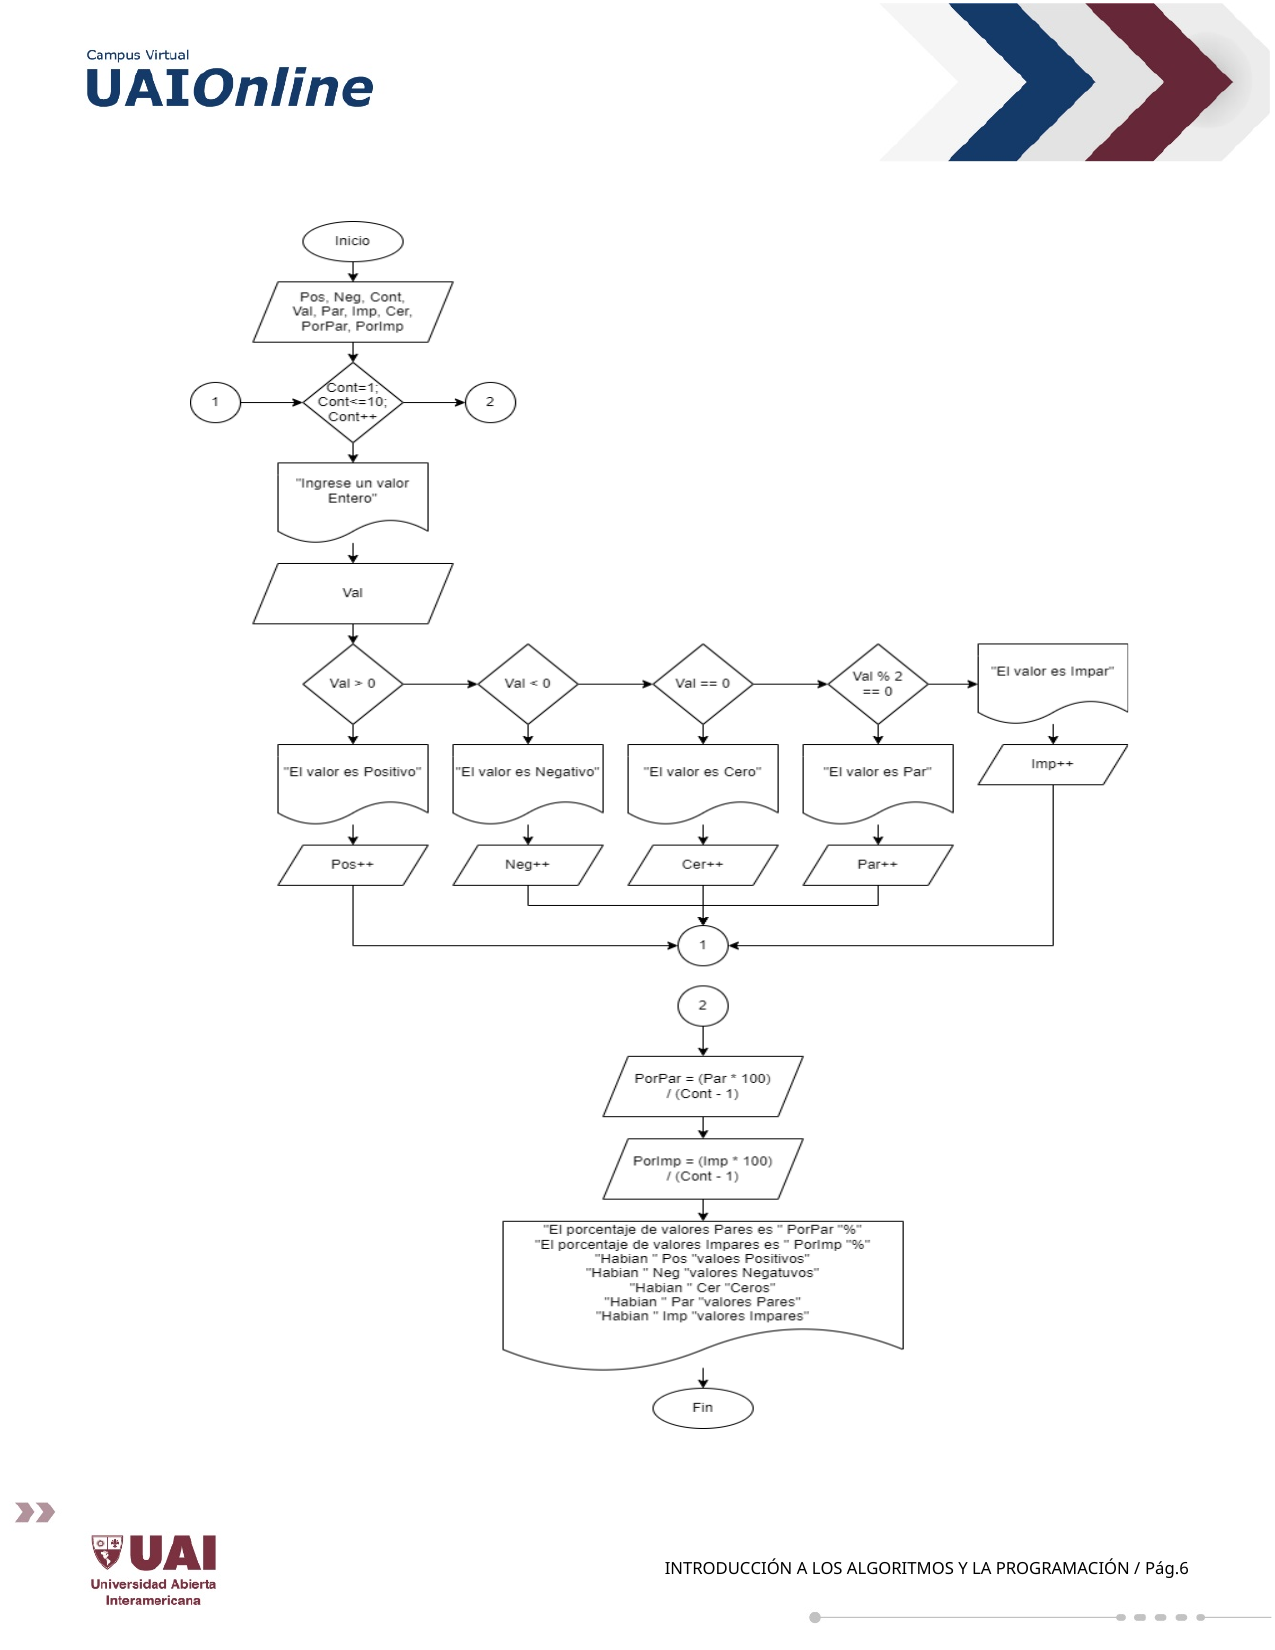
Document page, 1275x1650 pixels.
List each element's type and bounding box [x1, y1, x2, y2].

picture [0, 1485, 1272, 1643]
picture [0, 3, 1270, 162]
picture [190, 221, 1129, 1429]
